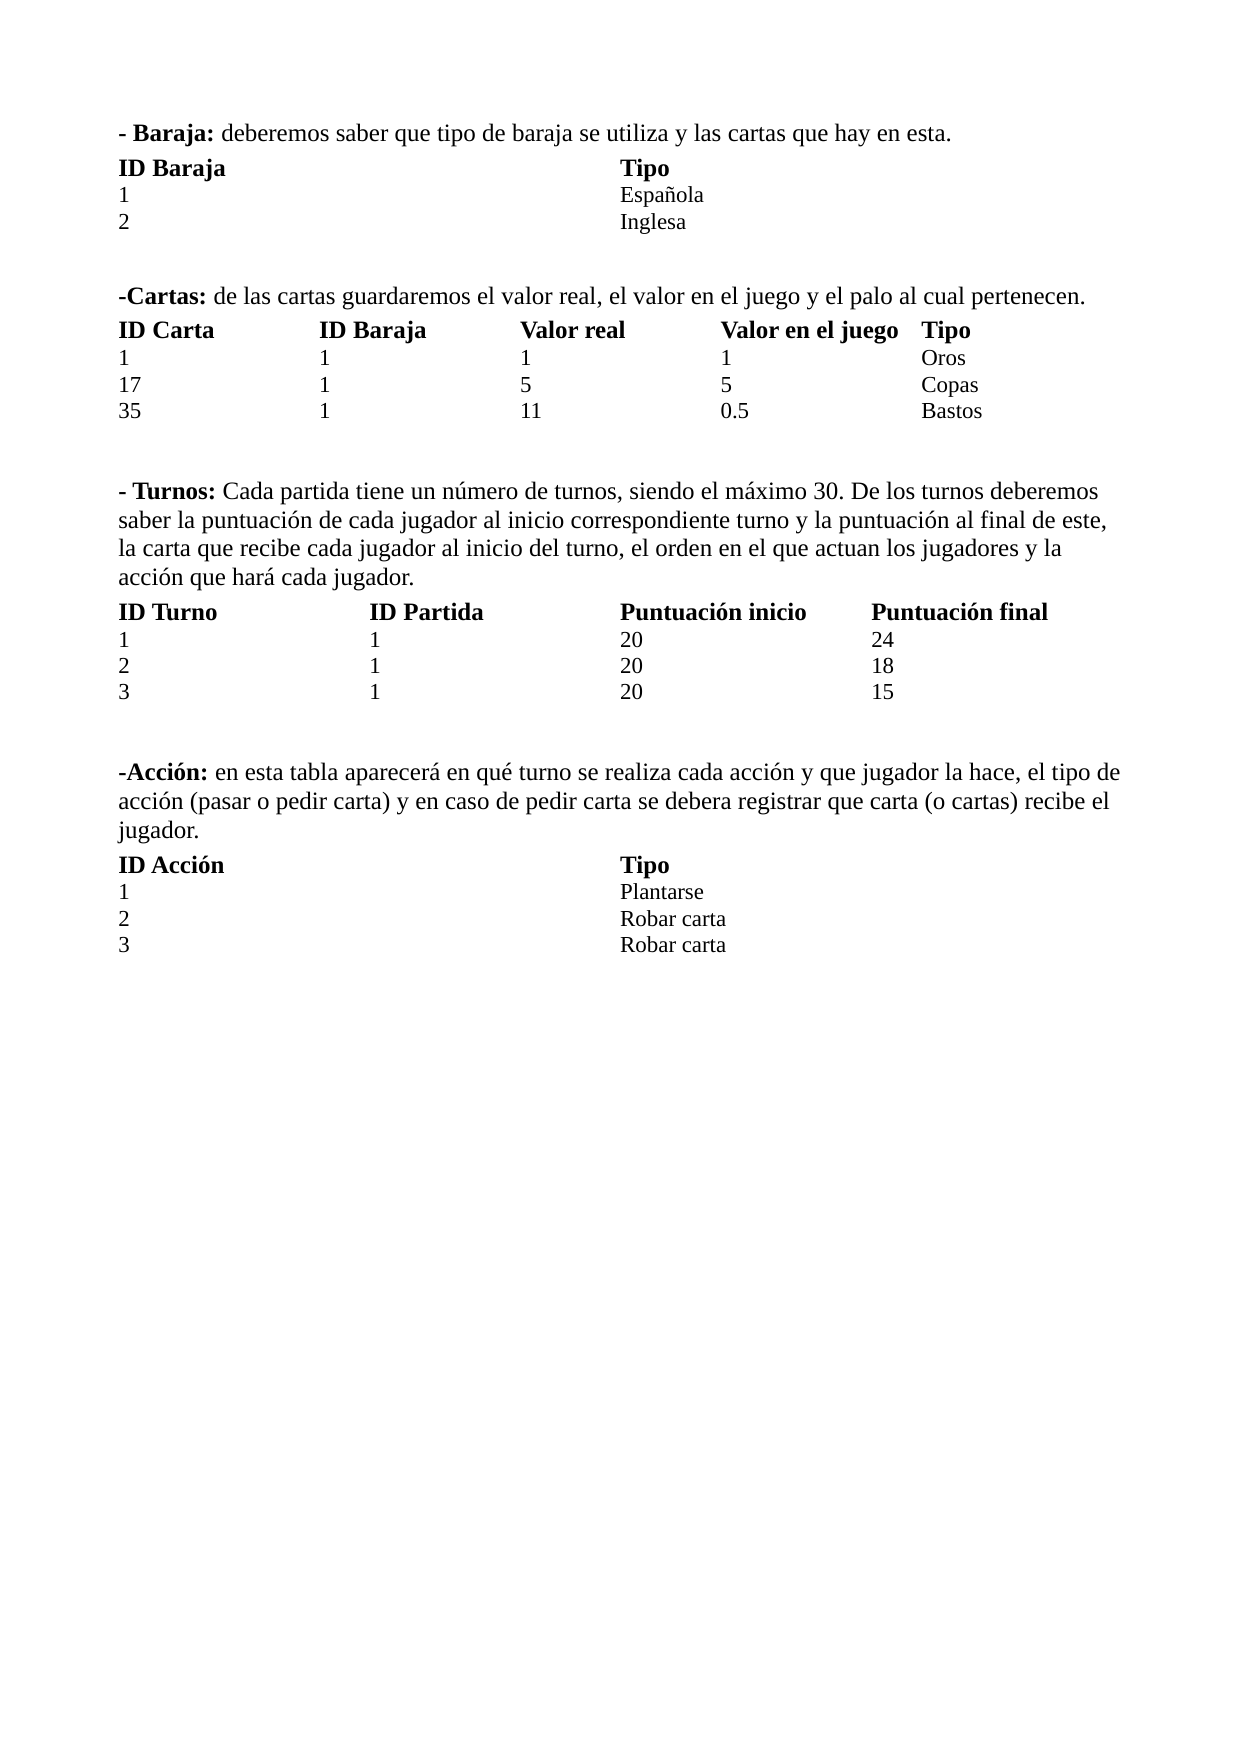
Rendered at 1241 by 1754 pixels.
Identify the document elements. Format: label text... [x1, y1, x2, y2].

table_header ID Acción [118, 850, 620, 878]
table_header Puntuación inicio [620, 597, 871, 626]
table_header Valor real [520, 316, 720, 344]
table_header ID Partida [369, 597, 620, 626]
table_cell 3 [118, 679, 369, 711]
table_cell 1 [118, 626, 369, 652]
table_cell 1 [720, 344, 921, 371]
table_cell 5 [720, 371, 921, 397]
table_header ID Turno [118, 597, 369, 626]
text - Turnos: Cada partida tiene un número de turnos, siendo el máximo 30. De los turnos deberemos saber la puntuación de cada jugador al inicio correspondiente turno y la puntuación al final de este, la carta que recibe cada jugador al inicio del turno, el orden en el que actuan los jugadores y la acción que hará cada jugador. [118, 476, 1122, 591]
table_header Tipo [620, 153, 1122, 182]
table_cell 1 [369, 652, 620, 678]
table_header Valor en el juego [720, 316, 921, 344]
table_cell Española [620, 182, 1122, 208]
text -Cartas: de las cartas guardaremos el valor real, el valor en el juego y el palo al cual pertenecen. [118, 281, 1122, 309]
table_cell 1 [319, 397, 520, 429]
table_cell 1 [118, 344, 319, 371]
table_cell 35 [118, 397, 319, 429]
table_cell Robar carta [620, 905, 1122, 931]
table_cell 24 [871, 626, 1122, 652]
table_cell 1 [520, 344, 720, 371]
table_header Tipo [620, 850, 1122, 878]
table_cell 0.5 [720, 397, 921, 429]
table_cell 1 [118, 182, 620, 208]
table_cell Copas [921, 371, 1122, 397]
table_cell 20 [620, 679, 871, 711]
table_header ID Baraja [319, 316, 520, 344]
table_cell 1 [118, 879, 620, 905]
table_header ID Carta [118, 316, 319, 344]
table_cell Plantarse [620, 879, 1122, 905]
table_cell Inglesa [620, 208, 1122, 234]
table_cell 2 [118, 652, 369, 678]
table_cell 18 [871, 652, 1122, 678]
table_cell 1 [319, 344, 520, 371]
table_cell 20 [620, 626, 871, 652]
table_cell 17 [118, 371, 319, 397]
table_cell 11 [520, 397, 720, 429]
table_cell Robar carta [620, 931, 1122, 957]
table_cell 20 [620, 652, 871, 678]
table_cell 1 [369, 679, 620, 711]
table_cell Oros [921, 344, 1122, 371]
table_cell 2 [118, 208, 620, 234]
table_cell Bastos [921, 397, 1122, 429]
table_cell 15 [871, 679, 1122, 711]
table_cell 1 [319, 371, 520, 397]
text -Acción: en esta tabla aparecerá en qué turno se realiza cada acción y que jugador la hace, el tipo de acción (pasar o pedir carta) y en caso de pedir carta se debera registrar que carta (o cartas) recibe el jugador. [118, 757, 1122, 844]
table_cell 2 [118, 905, 620, 931]
text - Baraja: deberemos saber que tipo de baraja se utiliza y las cartas que hay en esta. [118, 118, 1122, 147]
table_cell 5 [520, 371, 720, 397]
table_header Puntuación final [871, 597, 1122, 626]
table_header ID Baraja [118, 153, 620, 182]
table_cell 3 [118, 931, 620, 957]
table_cell 1 [369, 626, 620, 652]
table_header Tipo [921, 316, 1122, 344]
